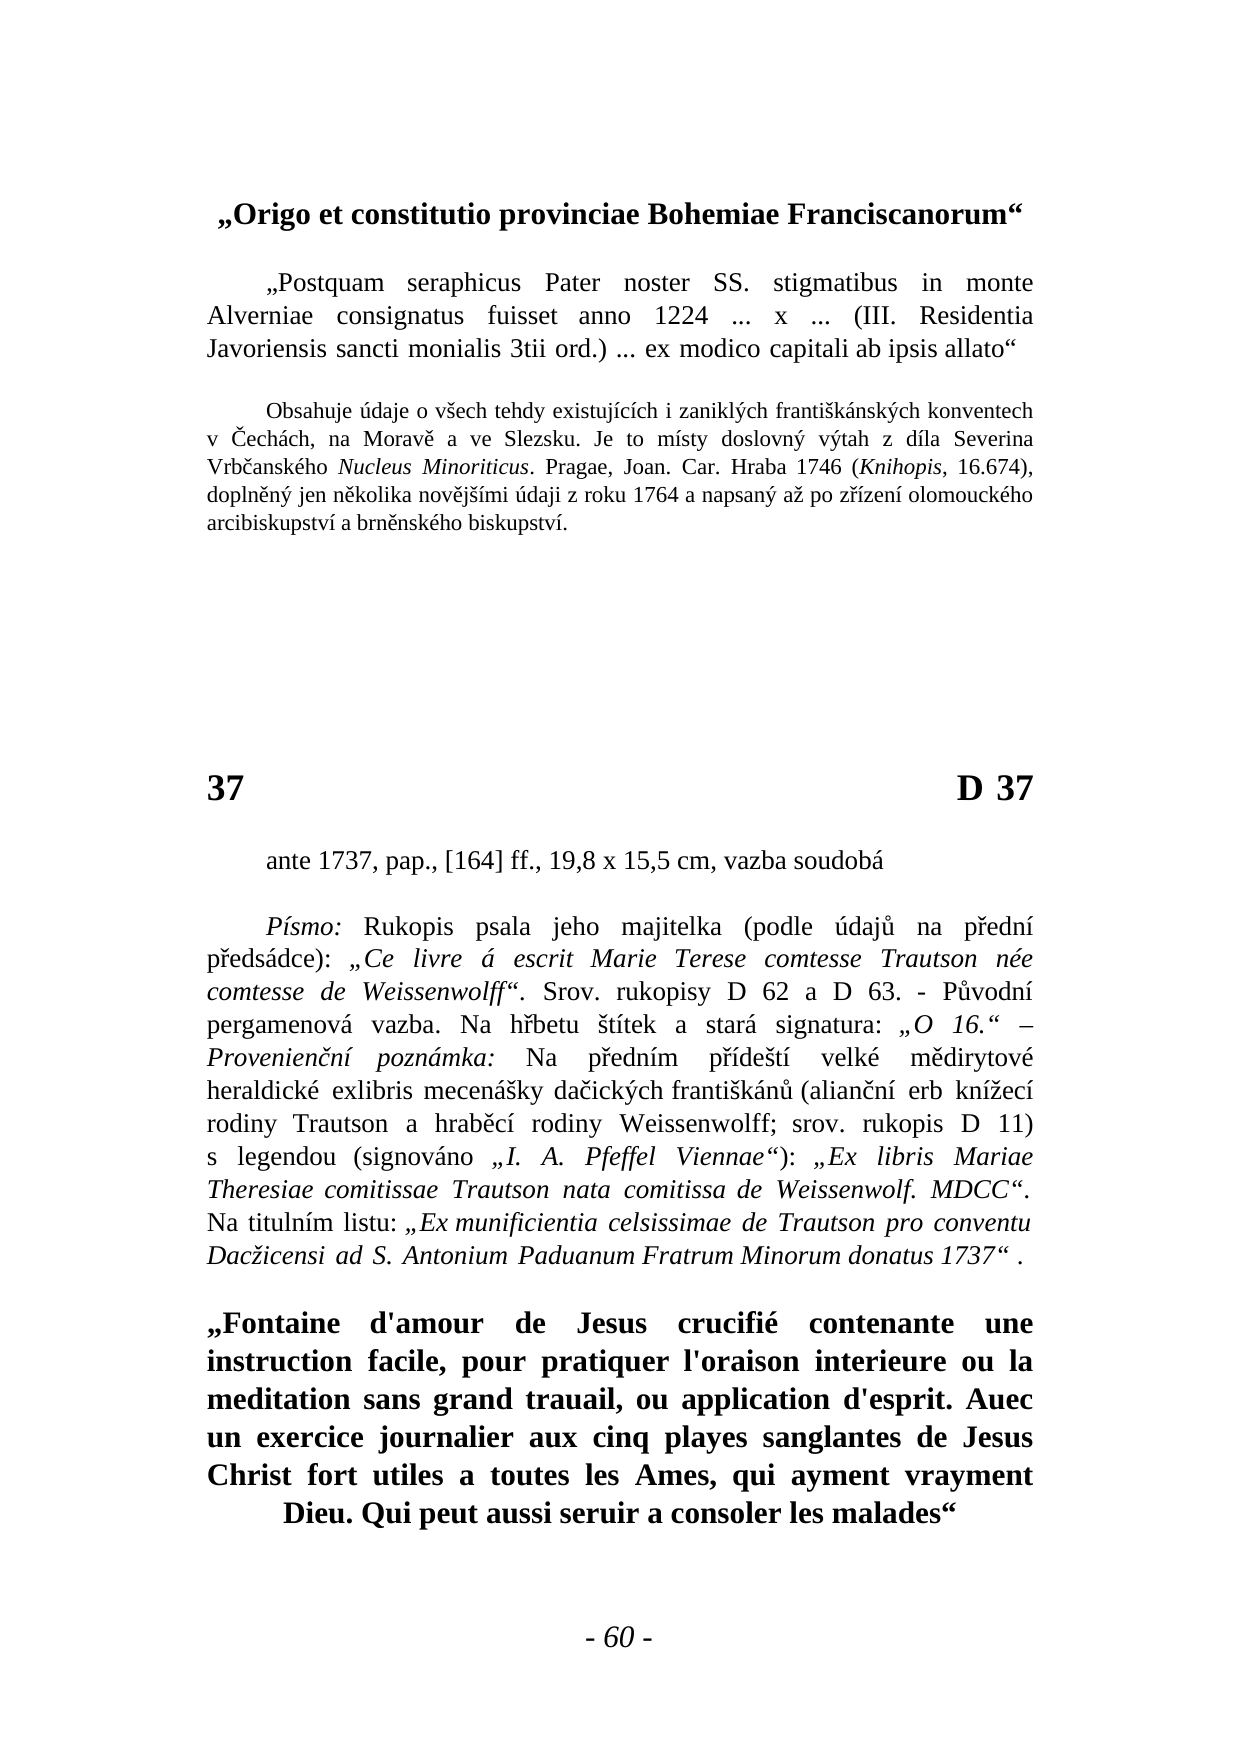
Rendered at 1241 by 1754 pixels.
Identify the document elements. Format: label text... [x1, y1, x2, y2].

text „Postquam seraphicus Pater noster SS. stigmatibus in monte Alverniae consignatus fuisset anno 1224 ... x ... (III. Residentia Javoriensis sancti monialis 3tii ord.) ... ex modico capitali ab ipsis allato“ [207, 266, 1033, 363]
text „Origo et constitutio provinciae Bohemiae Franciscanorum“ [207, 195, 1033, 231]
text 37 D 37 [207, 765, 1033, 808]
text ante 1737, pap., [164] ff., 19,8 x 15,5 cm, vazba soudobá [266, 844, 1033, 875]
text „Fontaine d'amour de Jesus crucifié contenante une instruction facile, pour pratiquer l'oraison interieure ou la meditation sans grand trauail, ou application d'esprit. Auec un exercice journalier aux cinq playes sanglantes de Jesus Christ fort utiles a toutes les Ames, qui ayment vrayment Dieu. Qui peut aussi seruir a consoler les malades“ [207, 1304, 1033, 1531]
text Obsahuje údaje o všech tehdy existujících i zaniklých františkánských konventech v Čechách, na Moravě a ve Slezsku. Je to místy doslovný výtah z díla Severina Vrbčanského Nucleus Minoriticus. Pragae, Joan. Car. Hraba 1746 (Knihopis, 16.674), doplněný jen několika novějšími údaji z roku 1764 a napsaný až po zřízení olomouckého arcibiskupství a brněnského biskupství. [207, 397, 1033, 536]
text Písmo: Rukopis psala jeho majitelka (podle údajů na přední předsádce): „Ce livre á escrit Marie Terese comtesse Trautson née comtesse de Weissenwolff“. Srov. rukopisy D 62 a D 63. - Původní pergamenová vazba. Na hřbetu štítek a stará signatura: „O 16.“ – Provenienční poznámka: Na předním přídeští velké mědirytové heraldické exlibris mecenášky dačických františkánů (alianční erb knížecí rodiny Trautson a hraběcí rodiny Weissenwolff; srov. rukopis D 11) s legendou (signováno „I. A. Pfeffel Viennae“): „Ex libris Mariae Theresiae comitissae Trautson nata comitissa de Weissenwolf. MDCC“. Na titulním listu: „Ex munificientia celsissimae de Trautson pro conventu Dacžicensi ad S. Antonium Paduanum Fratrum Minorum donatus 1737“ . [207, 909, 1033, 1270]
